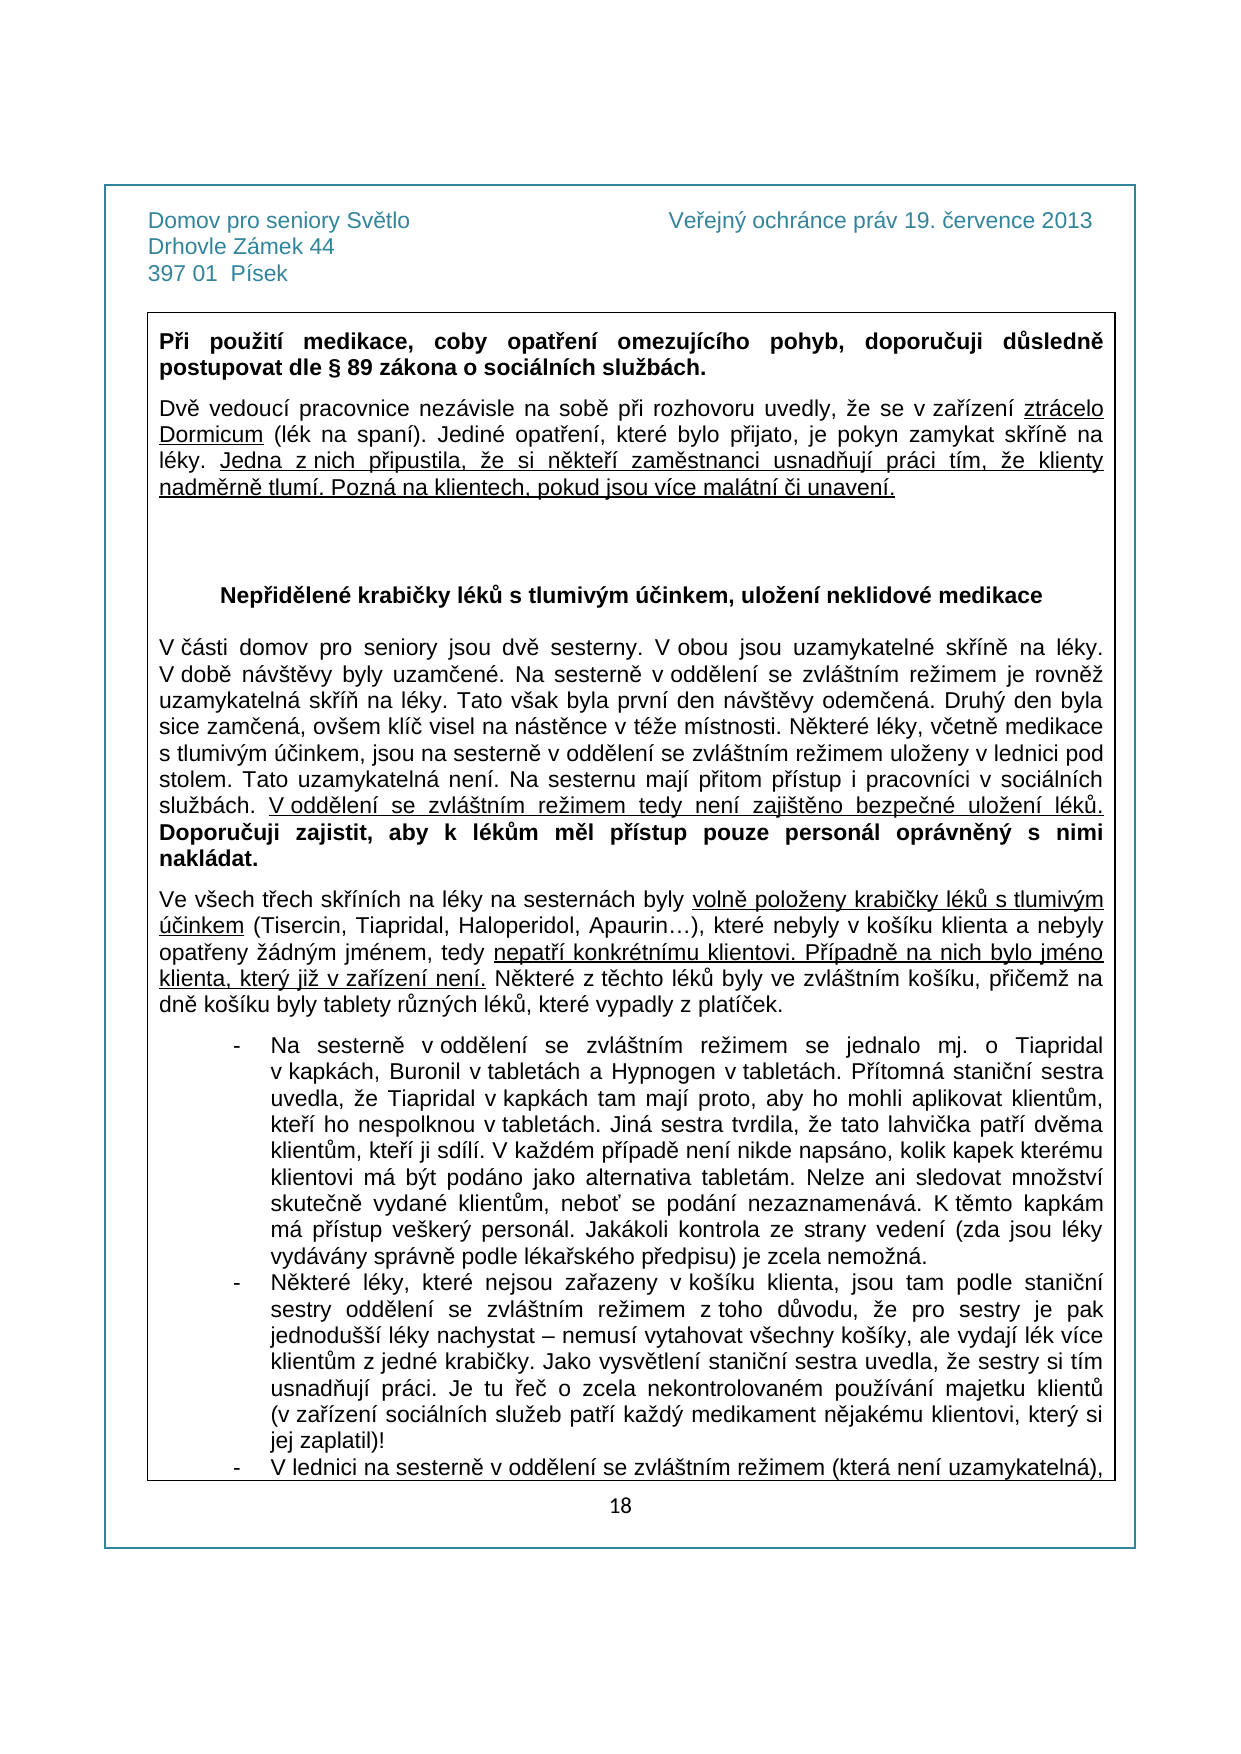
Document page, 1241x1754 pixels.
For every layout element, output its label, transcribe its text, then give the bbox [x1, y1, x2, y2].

table_cell Při použití medikace, coby opatření omezujícího pohyb, doporučuji důsledně postupovat dle § 89 zákona o sociálních službách. Dvě vedoucí pracovnice nezávisle na sobě při rozhovoru uvedly, že se v zařízení ztrácelo Dormicum (lék na spaní). Jediné opatření, které bylo přijato, je pokyn zamykat skříně na léky. Jedna z nich připustila, že si někteří zaměstnanci usnadňují práci tím, že klienty nadměrně tlumí. Pozná na klientech, pokud jsou více malátní či unavení. Nepřidělené krabičky léků s tlumivým účinkem, uložení neklidové medikace V části domov pro seniory jsou dvě sesterny. V obou jsou uzamykatelné skříně na léky. V době návštěvy byly uzamčené. Na sesterně v oddělení se zvláštním režimem je rovněž uzamykatelná skříň na léky. Tato však byla první den návštěvy odemčená. Druhý den byla sice zamčená, ovšem klíč visel na nástěnce v téže místnosti. Některé léky, včetně medikace s tlumivým účinkem, jsou na sesterně v oddělení se zvláštním režimem uloženy v lednici pod stolem. Tato uzamykatelná není. Na sesternu mají přitom přístup i pracovníci v sociálních službách. V oddělení se zvláštním režimem tedy není zajištěno bezpečné uložení léků. Doporučuji zajistit, aby k lékům měl přístup pouze personál oprávněný s nimi nakládat. Ve všech třech skříních na léky na sesternách byly volně položeny krabičky léků s tlumivým účinkem (Tisercin, Tiapridal, Haloperidol, Apaurin…), které nebyly v košíku klienta a nebyly opatřeny žádným jménem, tedy nepatří konkrétnímu klientovi. Případně na nich bylo jméno klienta, který již v zařízení není. Některé z těchto léků byly ve zvláštním košíku, přičemž na dně košíku byly tablety různých léků, které vypadly z platíček. Na sesterně v oddělení se zvláštním režimem se jednalo mj. o Tiapridal v kapkách, Buronil v tabletách a Hypnogen v tabletách. Přítomná staniční sestra uvedla, že Tiapridal v kapkách tam mají proto, aby ho mohli aplikovat klientům, kteří ho nespolknou v tabletách. Jiná sestra tvrdila, že tato lahvička patří dvěma klientům, kteří ji sdílí. V každém případě není nikde napsáno, kolik kapek kterému klientovi má být podáno jako alternativa tabletám. Nelze ani sledovat množství skutečně vydané klientům, neboť se podání nezaznamenává. K těmto kapkám má přístup veškerý personál. Jakákoli kontrola ze strany vedení (zda jsou léky vydávány správně podle lékařského předpisu) je zcela nemožná. Některé léky, které nejsou zařazeny v košíku klienta, jsou tam podle staniční sestry oddělení se zvláštním režimem z toho důvodu, že pro sestry je pak jednodušší léky nachystat – nemusí vytahovat všechny košíky, ale vydají lék více klientům z jedné krabičky. Jako vysvětlení staniční sestra uvedla, že sestry si tím usnadňují práci. Je tu řeč o zcela nekontrolovaném používání majetku klientů (v zařízení sociálních služeb patří každý medikament nějakému klientovi, který si jej zaplatil)! V lednici na sesterně v oddělení se zvláštním režimem (která není uzamykatelná), [148, 313, 1114, 1480]
